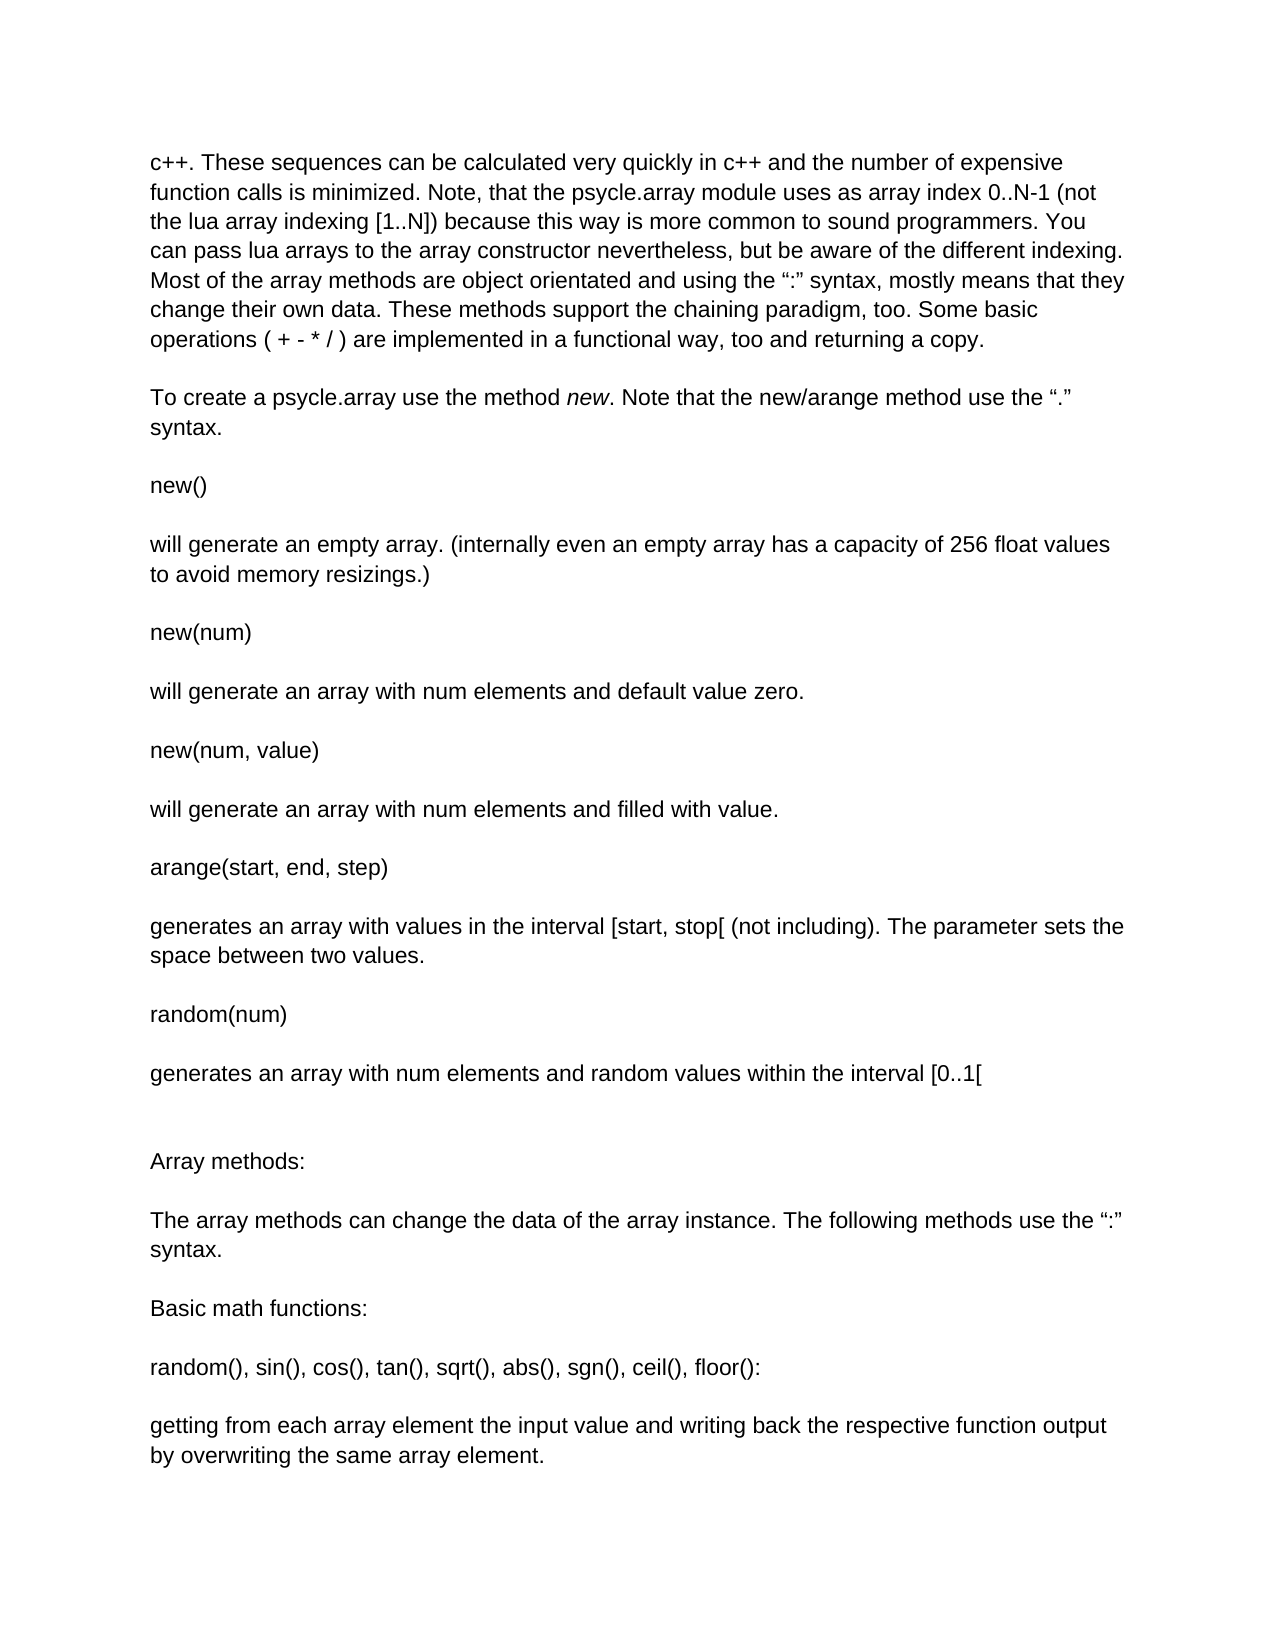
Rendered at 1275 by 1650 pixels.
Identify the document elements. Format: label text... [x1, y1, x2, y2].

text random(num) [150, 1002, 1125, 1027]
text new() [150, 473, 1125, 499]
text random(), sin(), cos(), tan(), sqrt(), abs(), sgn(), ceil(), floor(): [150, 1354, 1125, 1380]
text arange(start, end, step) [150, 855, 1125, 881]
text new(num) [150, 620, 1125, 646]
text generates an array with values in the interval [start, stop[ (not including). The parameter sets the space between two values. [150, 914, 1125, 969]
text will generate an empty array. (internally even an empty array has a capacity of 256 float values to avoid memory resizings.) [150, 532, 1125, 587]
text Basic math functions: [150, 1296, 1125, 1321]
text The array methods can change the data of the array instance. The following methods use the “:” syntax. [150, 1207, 1125, 1262]
text Array methods: [150, 1149, 1125, 1174]
text will generate an array with num elements and default value zero. [150, 679, 1125, 704]
text getting from each array element the input value and writing back the respective function output by overwriting the same array element. [150, 1413, 1125, 1468]
text new(num, value) [150, 737, 1125, 763]
text will generate an array with num elements and filled with value. [150, 796, 1125, 822]
text c++. These sequences can be calculated very quickly in c++ and the number of expensive function calls is minimized. Note, that the psycle.array module uses as array index 0..N-1 (not the lua array indexing [1..N]) because this way is more common to sound programmers. You can pass lua arrays to the array constructor nevertheless, but be aware of the different indexing. Most of the array methods are object orientated and using the “:” syntax, mostly means that they change their own data. These methods support the chaining paradigm, too. Some basic operations ( + - * / ) are implemented in a functional way, too and returning a copy. [150, 150, 1125, 352]
text To create a psycle.array use the method new. Note that the new/arange method use the “.” syntax. [150, 385, 1125, 440]
text generates an array with num elements and random values within the interval [0..1[ [150, 1061, 1125, 1086]
